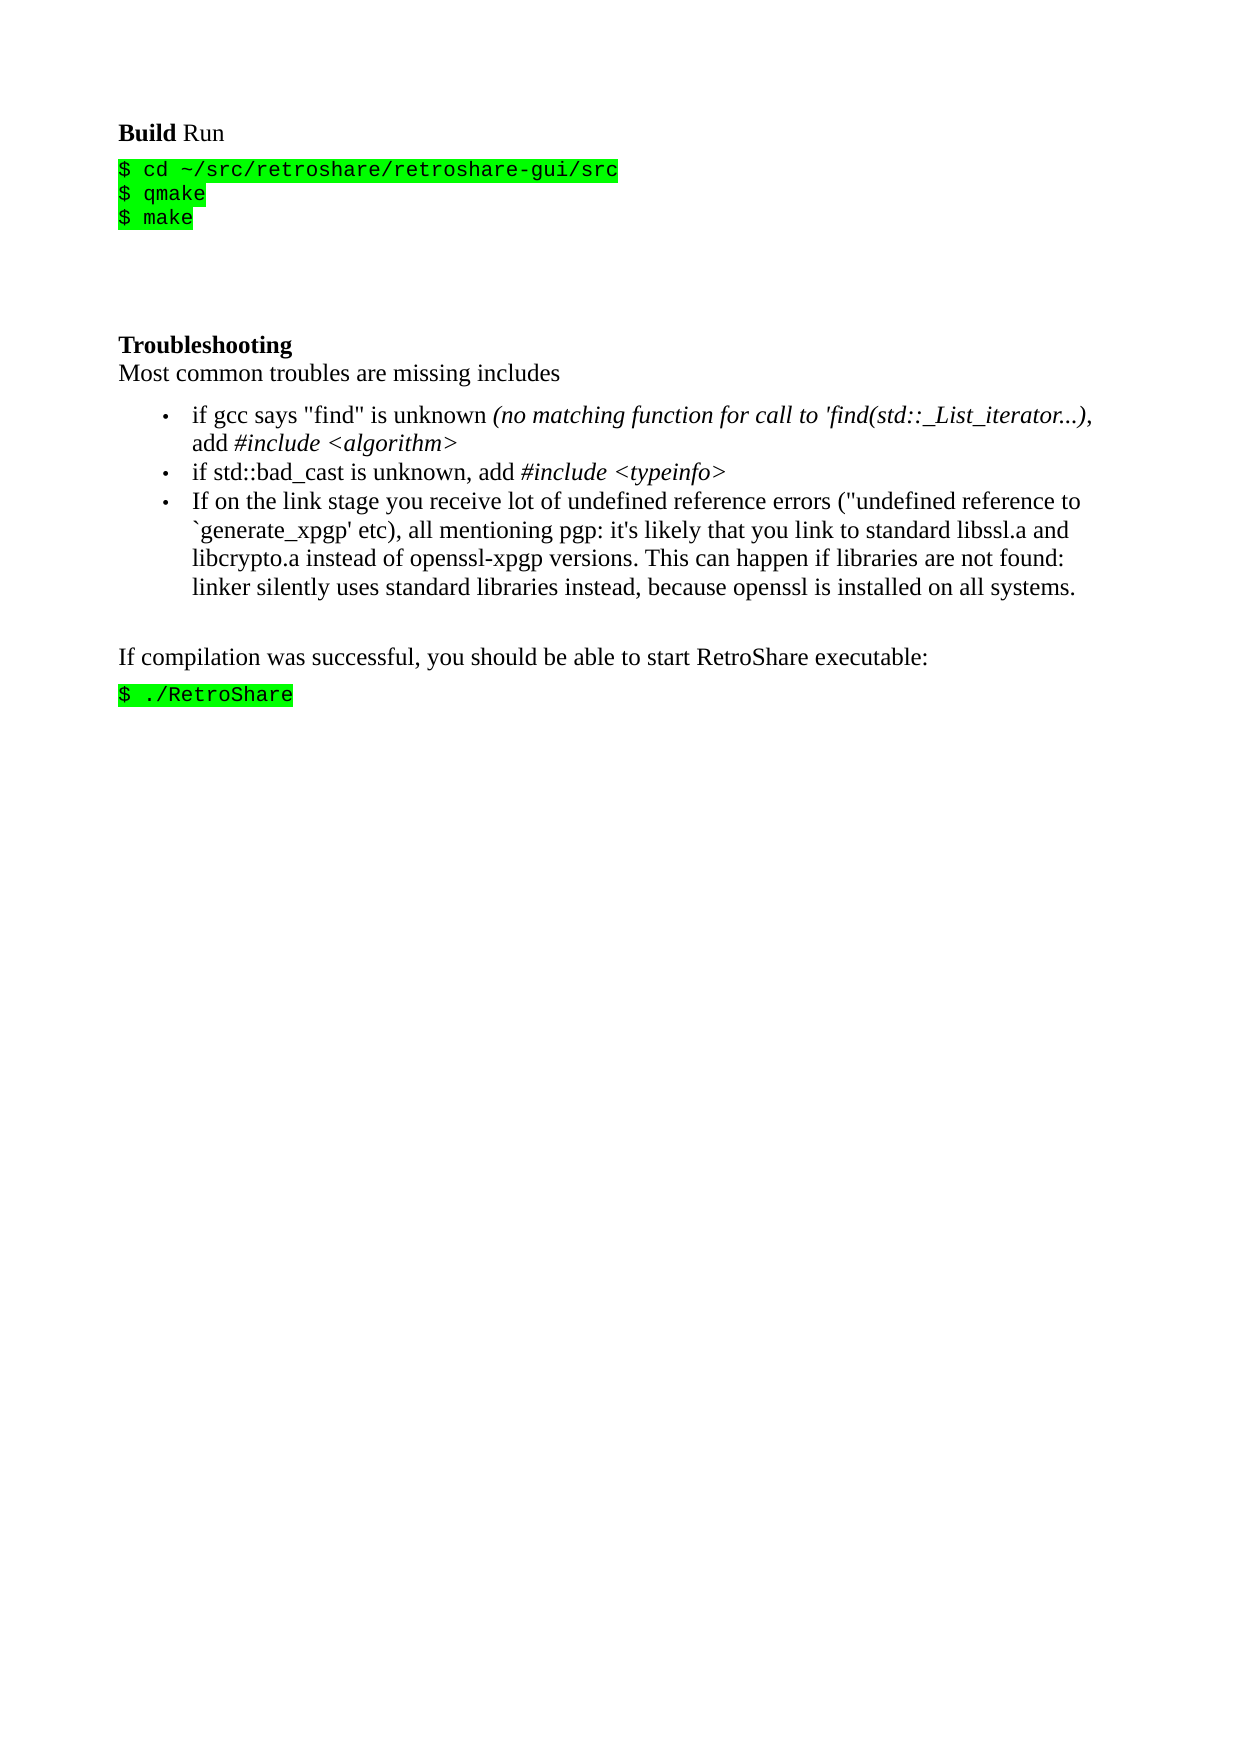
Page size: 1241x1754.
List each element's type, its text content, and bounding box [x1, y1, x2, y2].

text $ cd ~/src/retroshare/retroshare-gui/src [118, 159, 1122, 183]
list if gcc says "find" is unknown (no matching function for call to 'find(std::_List_iterator...), add #include <algorithm> [162, 400, 1122, 457]
text $ ./RetroShare [118, 683, 1122, 707]
list If on the link stage you receive lot of undefined reference errors ("undefined reference to `generate_xpgp' etc), all mentioning pgp: it's likely that you link to standard libssl.a and libcrypto.a instead of openssl-xpgp versions. This can happen if libraries are not found: linker silently uses standard libraries instead, because openssl is installed on all systems. [162, 486, 1122, 601]
text Build Run [118, 118, 1122, 147]
list if std::bad_cast is unknown, add #include <typeinfo> [162, 457, 1122, 486]
text If compilation was successful, you should be able to start RetroShare executable: [118, 613, 1122, 671]
text $ qmake [118, 183, 1122, 207]
text $ make [118, 207, 1122, 230]
text Troubleshooting Most common troubles are missing includes [118, 301, 1122, 387]
